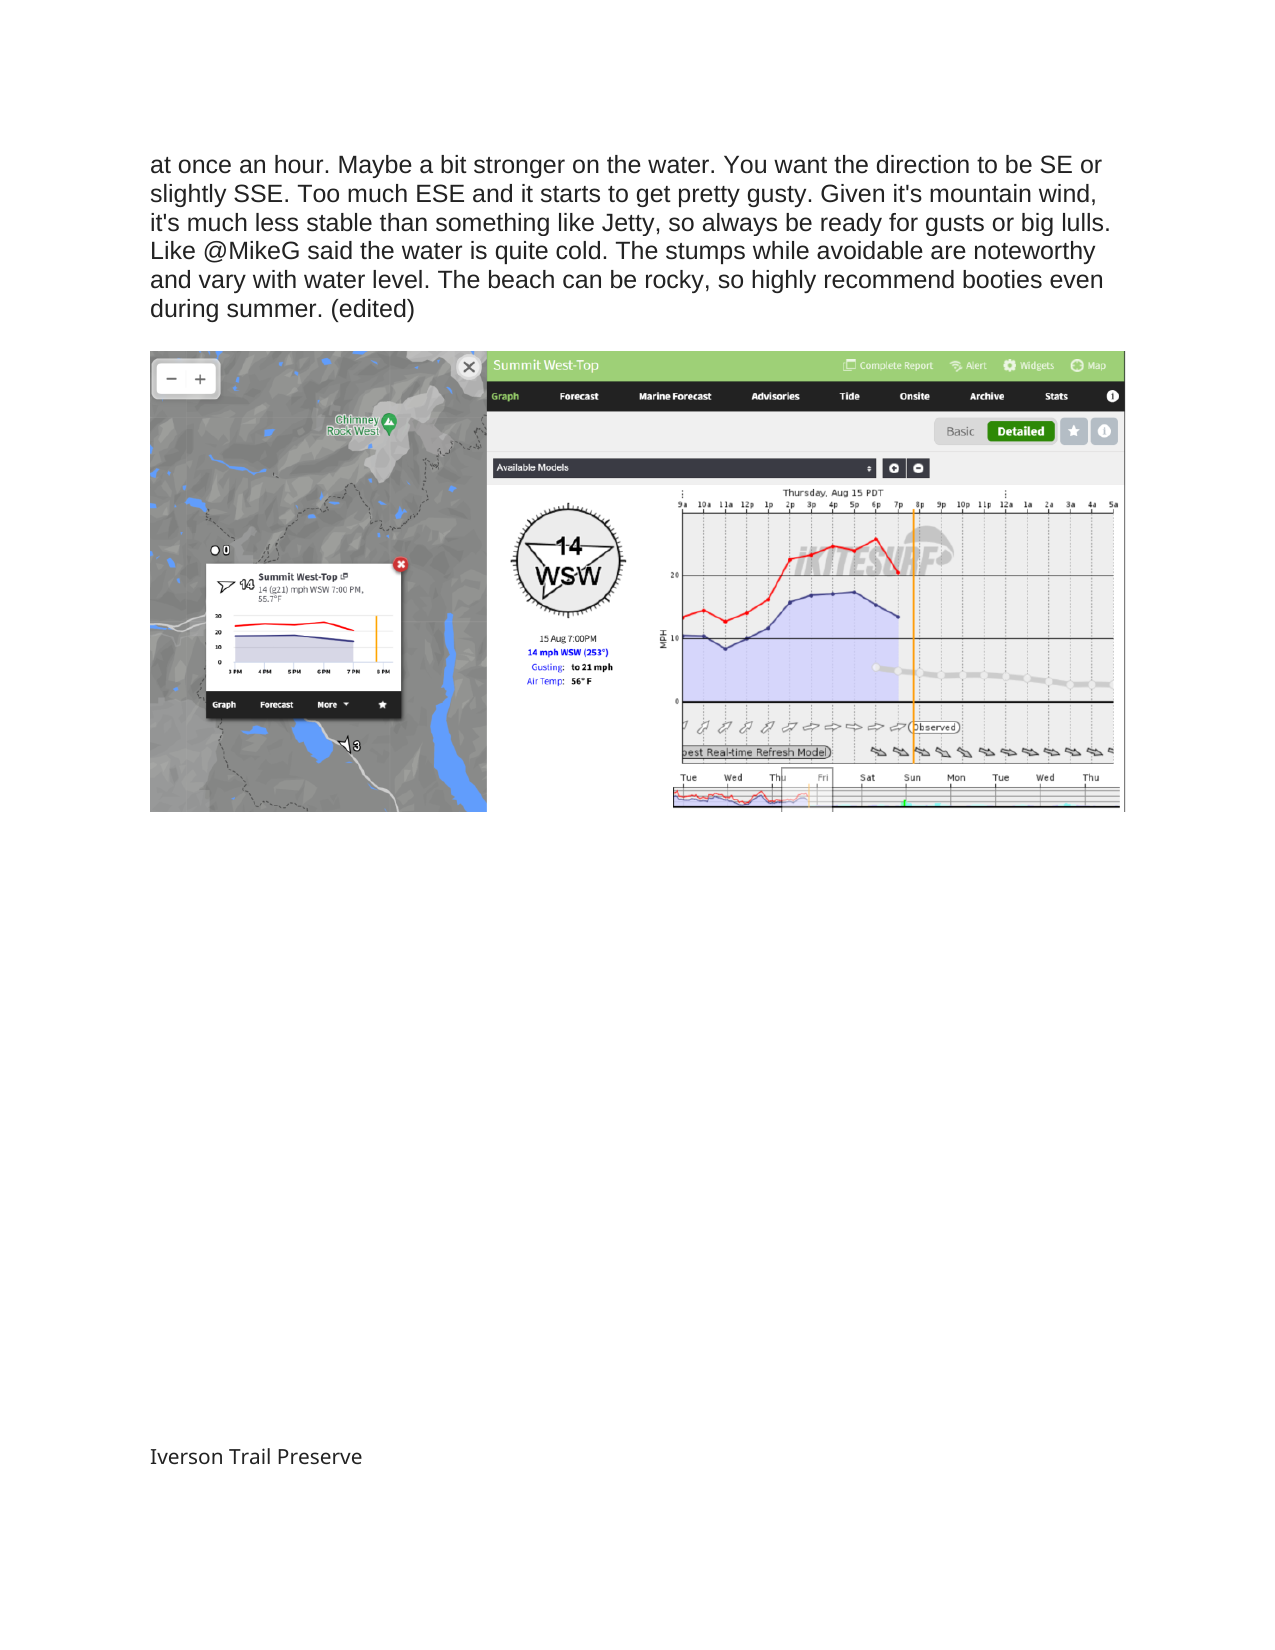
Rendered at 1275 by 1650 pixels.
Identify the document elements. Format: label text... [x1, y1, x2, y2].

picture [150, 351, 1125, 812]
text Iverson Trail Preserve [150, 1442, 1125, 1471]
text at once an hour. Maybe a bit stronger on the water. You want the direction to be SE or slightly SSE. Too much ESE and it starts to get pretty gusty. Given it's mountain wind, it's much less stable than something like Jetty, so always be ready for gusts or big lulls. Like @MikeG said the water is quite cold. The stumps while avoidable are noteworthy and vary with water level. The beach can be rocky, so highly recommend booties even during summer. (edited) [150, 150, 1125, 322]
